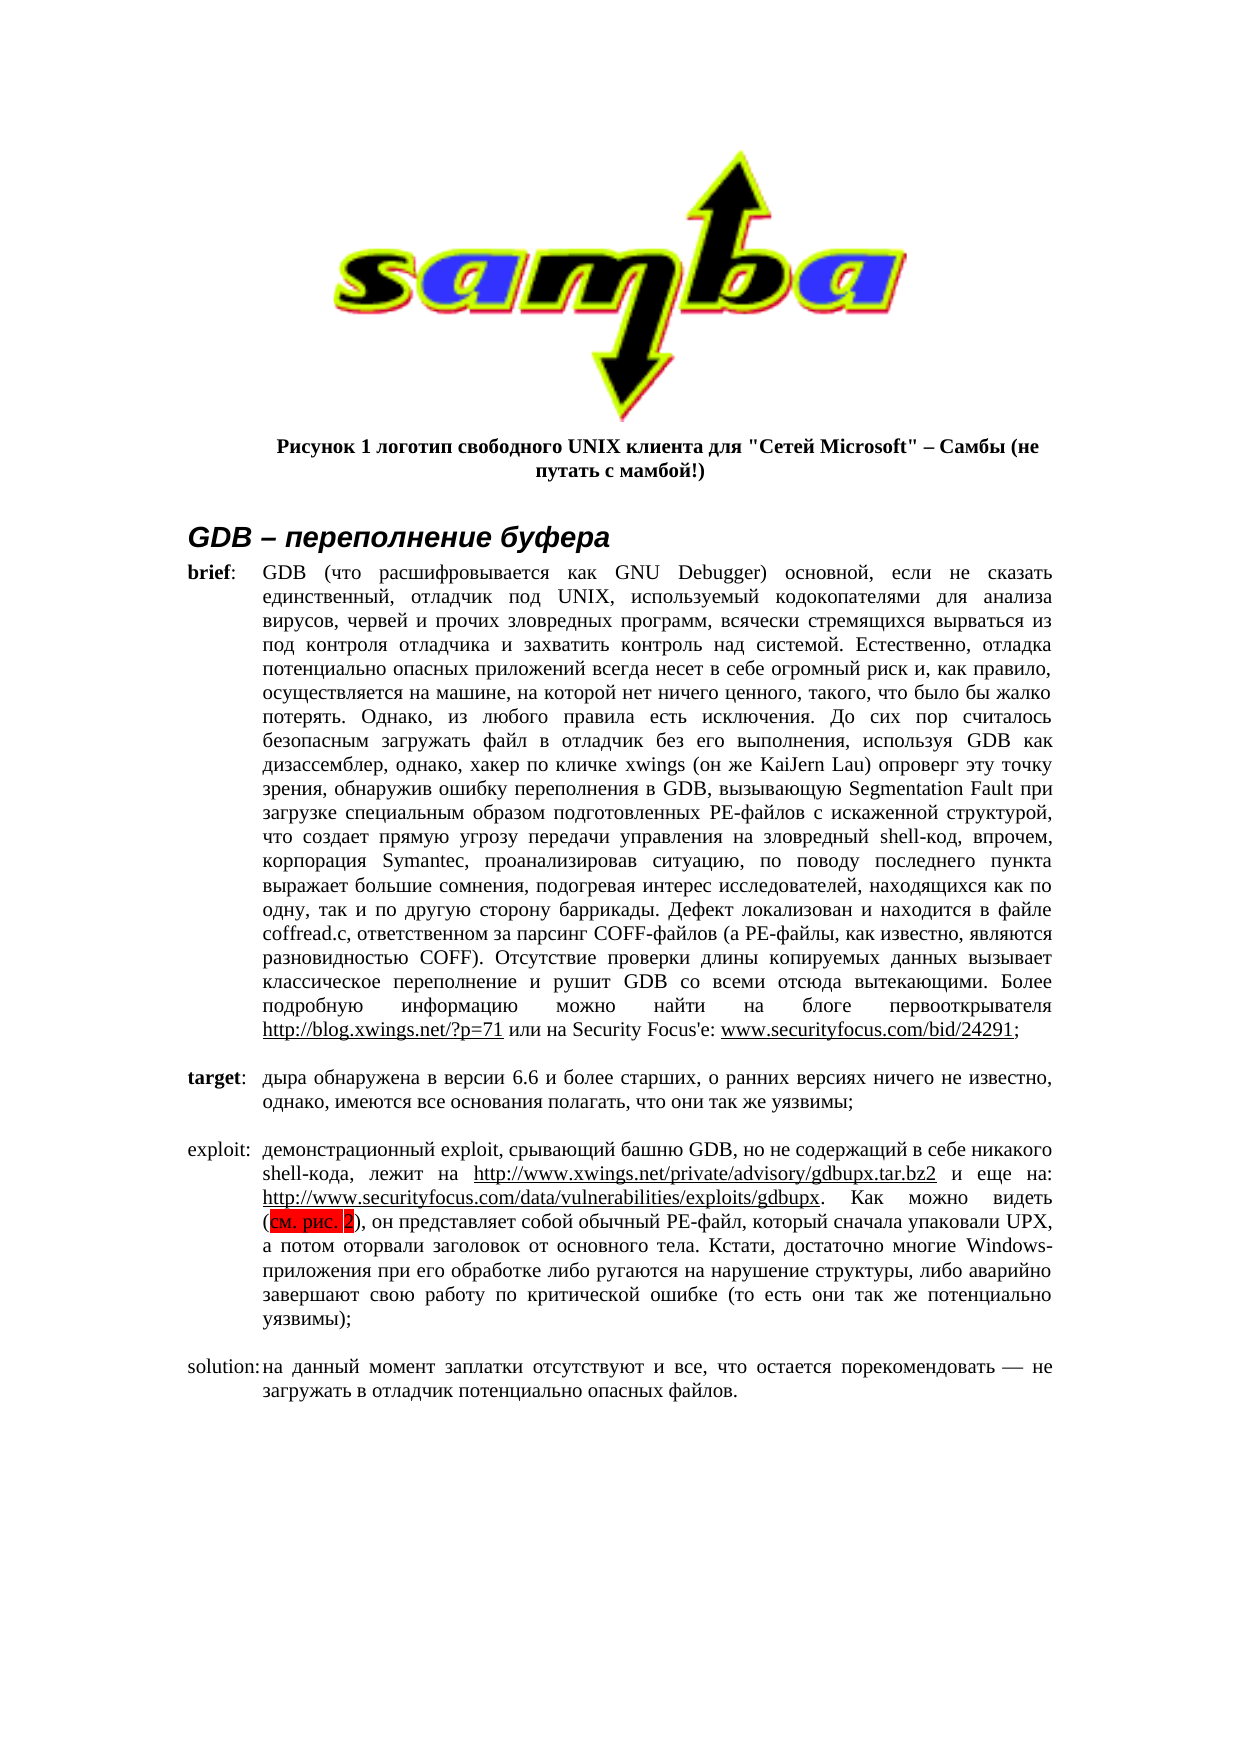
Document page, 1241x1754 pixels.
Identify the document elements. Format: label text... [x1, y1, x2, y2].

text brief: GDB (что расшифровывается как GNU Debugger) основной, если не сказать единственный, отладчик под UNIX, используемый кодокопателями для анализа вирусов, червей и прочих зловредных программ, всячески стремящихся вырваться из под контроля отладчика и захватить контроль над системой. Естественно, отладка потенциально опасных приложений всегда несет в себе огромный риск и, как правило, осуществляется на машине, на которой нет ничего ценного, такого, что было бы жалко потерять. Однако, из любого правила есть исключения. До сих пор считалось безопасным загружать файл в отладчик без его выполнения, используя GDB как дизассемблер, однако, хакер по кличке xwings (он же KaiJern Lau) опроверг эту точку зрения, обнаружив ошибку переполнения в GDB, вызывающую Segmentation Fault при загрузке специальным образом подготовленных PE-файлов с искаженной структурой, что создает прямую угрозу передачи управления на зловредный shell-код, впрочем, корпорация Symantec, проанализировав ситуацию, по поводу последнего пункта выражает большие сомнения, подогревая интерес исследователей, находящихся как по одну, так и по другую сторону баррикады. Дефект локализован и находится в файле coffread.c, ответственном за парсинг COFF-файлов (а PE-файлы, как известно, являются разновидностью COFF). Отсутствие проверки длины копируемых данных вызывает классическое переполнение и рушит GDB со всеми отсюда вытекающими. Более подробную информацию можно найти на блоге первооткрывателя http://blog.xwings.net/?p=71 или на Security Focus'е: www.securityfocus.com/bid/24291; [187, 560, 1053, 1041]
text solution: на данный момент заплатки отсутствуют и все, что остается порекомендовать — не загружать в отладчик потенциально опасных файлов. [187, 1354, 1053, 1402]
picture [333, 150, 907, 422]
text exploit: демонстрационный exploit, срывающий башню GDB, но не содержащий в себе никакого shell-кода, лежит на http://www.xwings.net/private/advisory/gdbupx.tar.bz2 и еще на: http://www.securityfocus.com/data/vulnerabilities/exploits/gdbupx. Как можно видеть (см. рис. 2), он представляет собой обычный PE-файл, который сначала упаковали UPX, а потом оторвали заголовок от основного тела. Кстати, достаточно многие Windows-приложения при его обработке либо ругаются на нарушение структуры, либо аварийно завершают свою работу по критической ошибке (то есть они так же потенциально уязвимы); [187, 1137, 1053, 1330]
text Рисунок 1 логотип свободного UNIX клиента для "Сетей Microsoft" – Самбы (не путать с мамбой!) [187, 434, 1053, 482]
text target: дыра обнаружена в версии 6.6 и более старших, о ранних версиях ничего не известно, однако, имеются все основания полагать, что они так же уязвимы; [187, 1065, 1053, 1113]
subtitle GDB – переполнение буфера [187, 520, 1053, 553]
